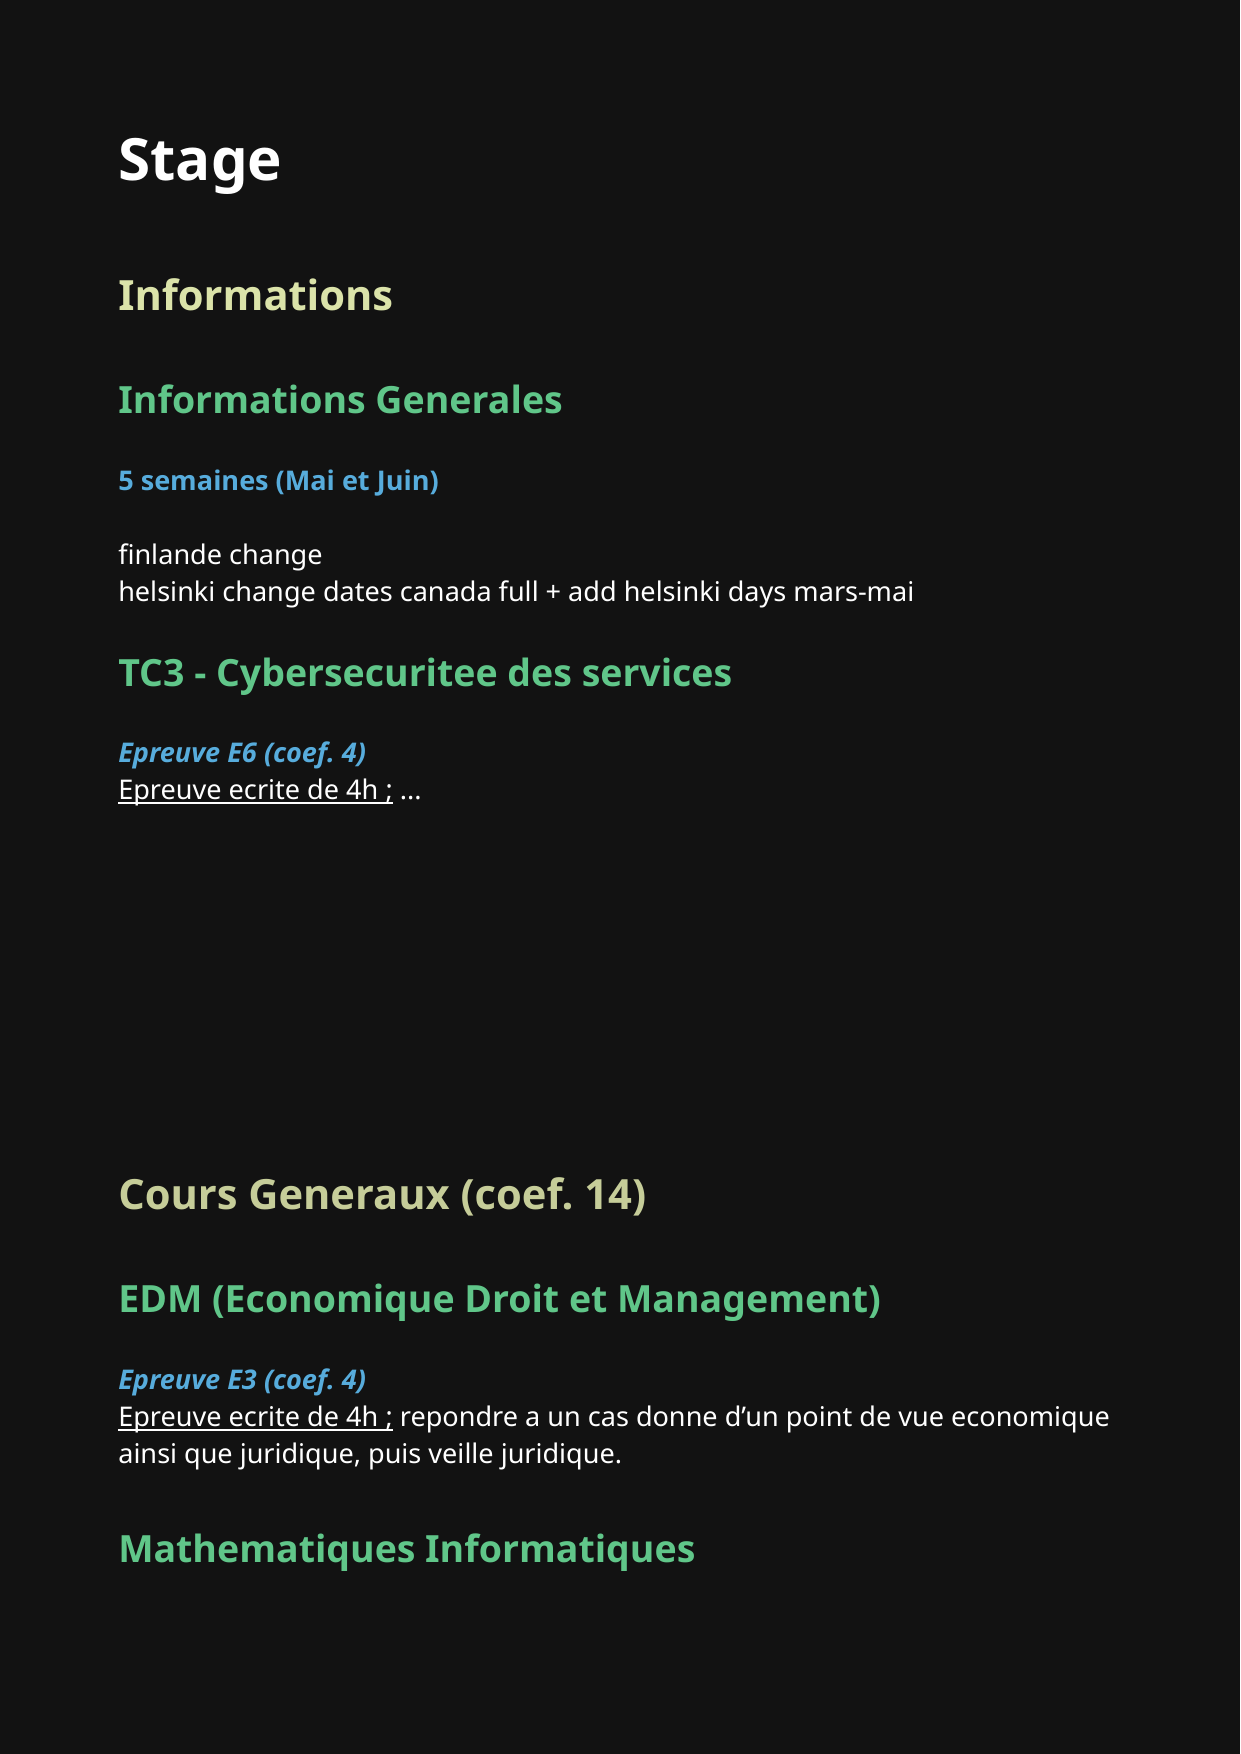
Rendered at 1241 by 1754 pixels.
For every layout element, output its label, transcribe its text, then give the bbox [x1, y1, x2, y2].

text Informations Generales [118, 373, 1122, 424]
text 5 semaines (Mai et Juin) [118, 461, 1122, 498]
text Cours Generaux (coef. 14) [118, 1165, 1122, 1222]
text Epreuve ecrite de 4h ; ... [118, 771, 1122, 807]
text finlande change [118, 535, 1122, 572]
text EDM (Economique Droit et Management) [118, 1273, 1122, 1324]
text Epreuve E6 (coef. 4) [118, 734, 1122, 771]
text Epreuve ecrite de 4h ; repondre a un cas donne d’un point de vue economique ainsi que juridique, puis veille juridique. [118, 1397, 1122, 1471]
text Epreuve E3 (coef. 4) [118, 1361, 1122, 1397]
text TC3 - Cybersecuritee des services [118, 646, 1122, 697]
text Mathematiques Informatiques [118, 1522, 1122, 1573]
text Informations [118, 266, 1122, 322]
text Stage [118, 118, 1122, 198]
text helsinki change dates canada full + add helsinki days mars-mai [118, 572, 1122, 609]
